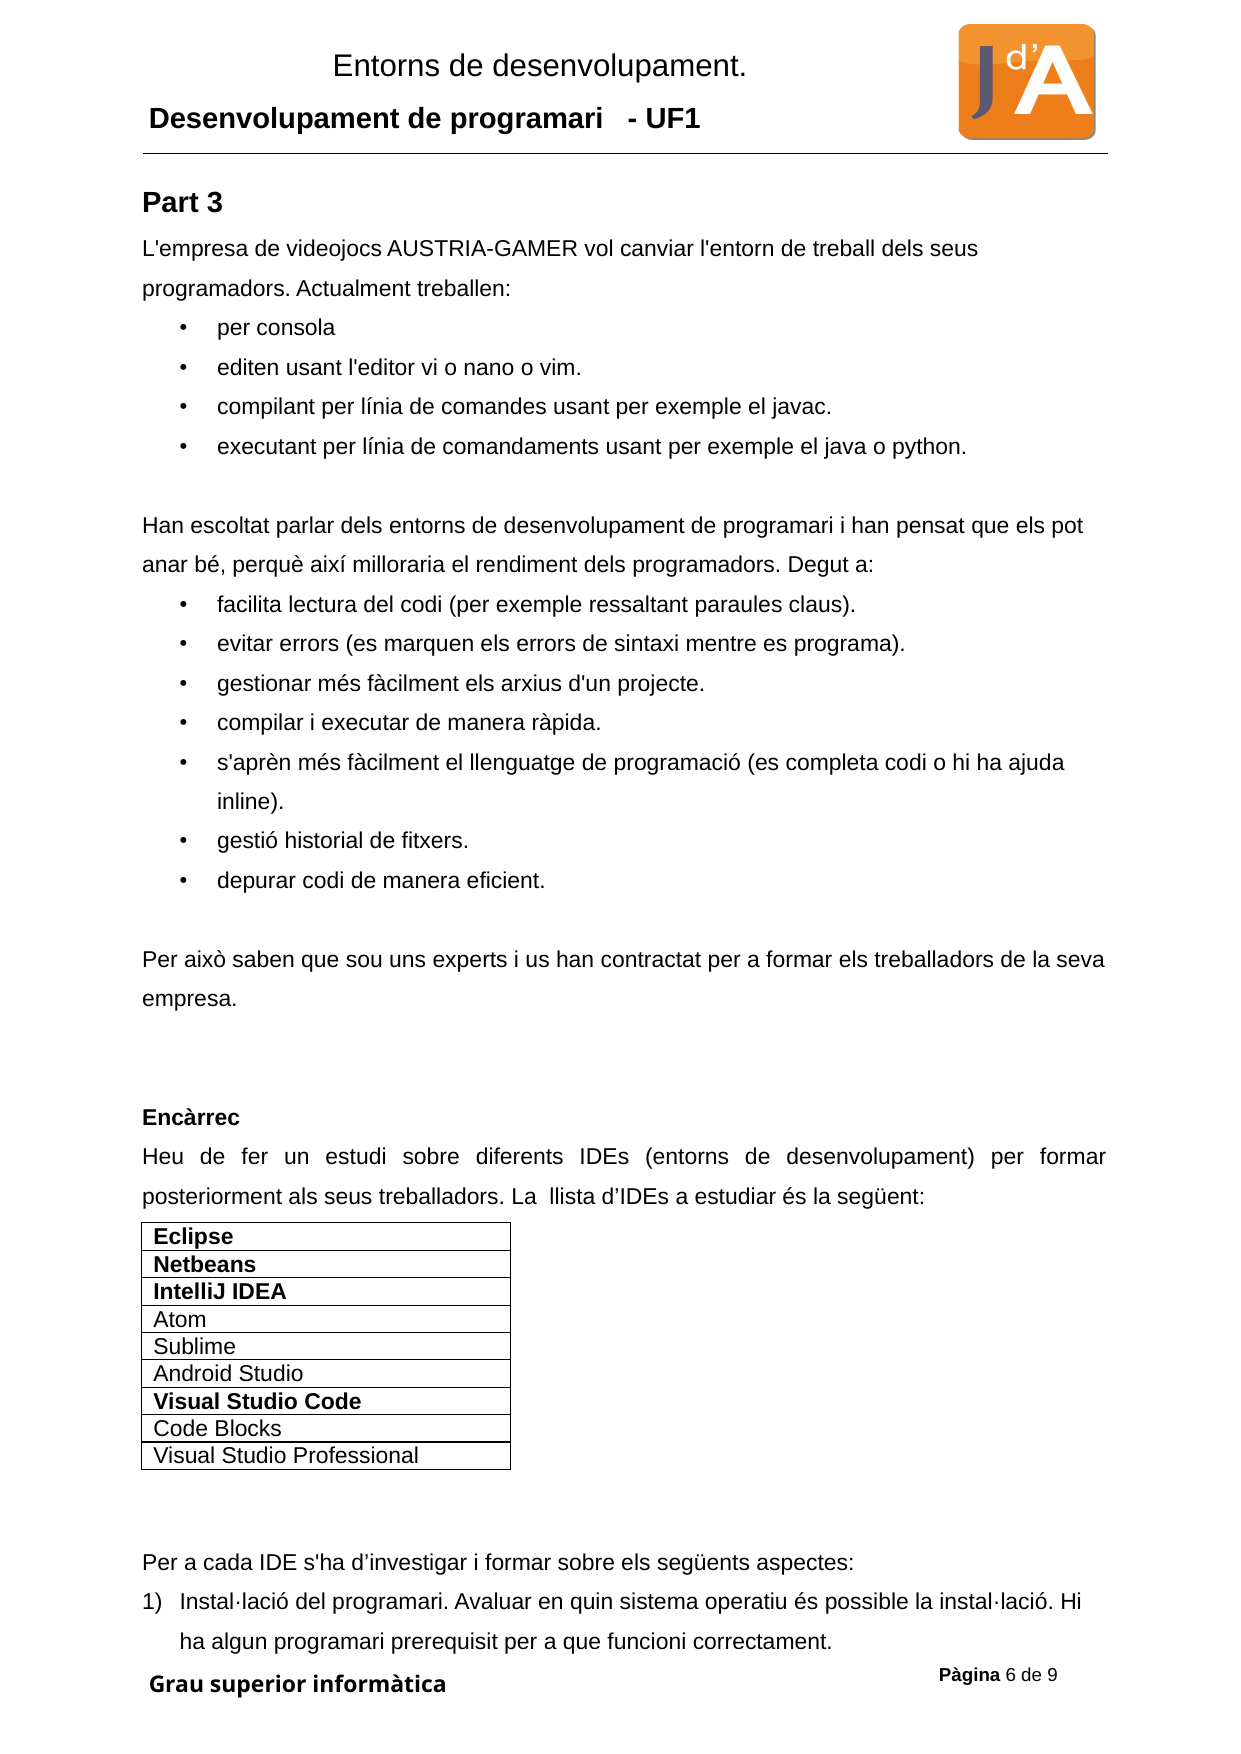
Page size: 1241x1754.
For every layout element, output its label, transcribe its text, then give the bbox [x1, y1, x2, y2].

list compilar i executar de manera ràpida. [179, 709, 1107, 735]
table_cell Android Studio [142, 1360, 510, 1387]
text Heu de fer un estudi sobre diferents IDEs (entorns de desenvolupament) per formar posteriorment als seus treballadors. La llista d’IDEs a estudiar és la següent: [142, 1143, 1107, 1209]
text Per això saben que sou uns experts i us han contractat per a formar els treballadors de la seva empresa. [142, 946, 1107, 1012]
table_cell Visual Studio Professional [142, 1443, 510, 1469]
list editen usant l'editor vi o nano o vim. [179, 354, 1107, 380]
table_cell IntelliJ IDEA [142, 1278, 510, 1304]
list evitar errors (es marquen els errors de sintaxi mentre es programa). [179, 630, 1107, 656]
table_cell Atom [142, 1306, 510, 1332]
list compilant per línia de comandes usant per exemple el javac. [179, 393, 1107, 419]
text Per a cada IDE s'ha d’investigar i formar sobre els següents aspectes: [142, 1549, 1107, 1575]
list executant per línia de comandaments usant per exemple el java o python. [179, 433, 1107, 459]
list s'aprèn més fàcilment el llenguatge de programació (es completa codi o hi ha ajuda inline). [179, 748, 1107, 814]
picture [958, 24, 1096, 140]
table_cell Netbeans [142, 1251, 510, 1277]
text Part 3 [142, 185, 1107, 218]
list gestionar més fàcilment els arxius d'un projecte. [179, 669, 1107, 696]
list depurar codi de manera eficient. [179, 867, 1107, 893]
text L'empresa de videojocs AUSTRIA-GAMER vol canviar l'entorn de treball dels seus programadors. Actualment treballen: [142, 235, 1107, 301]
table_cell Sublime [142, 1333, 510, 1359]
text Han escoltat parlar dels entorns de desenvolupament de programari i han pensat que els pot anar bé, perquè així milloraria el rendiment dels programadors. Degut a: [142, 512, 1107, 577]
table_header Eclipse [142, 1223, 510, 1250]
list facilita lectura del codi (per exemple ressaltant paraules claus). [179, 591, 1107, 617]
table_cell Code Blocks [142, 1415, 510, 1441]
text Encàrrec [142, 1104, 1107, 1130]
list gestió historial de fitxers. [179, 827, 1107, 854]
list per consola [179, 314, 1107, 341]
list Instal·lació del programari. Avaluar en quin sistema operatiu és possible la instal·lació. Hi ha algun programari prerequisit per a que funcioni correctament. [142, 1588, 1107, 1654]
table_cell Visual Studio Code [142, 1388, 510, 1414]
